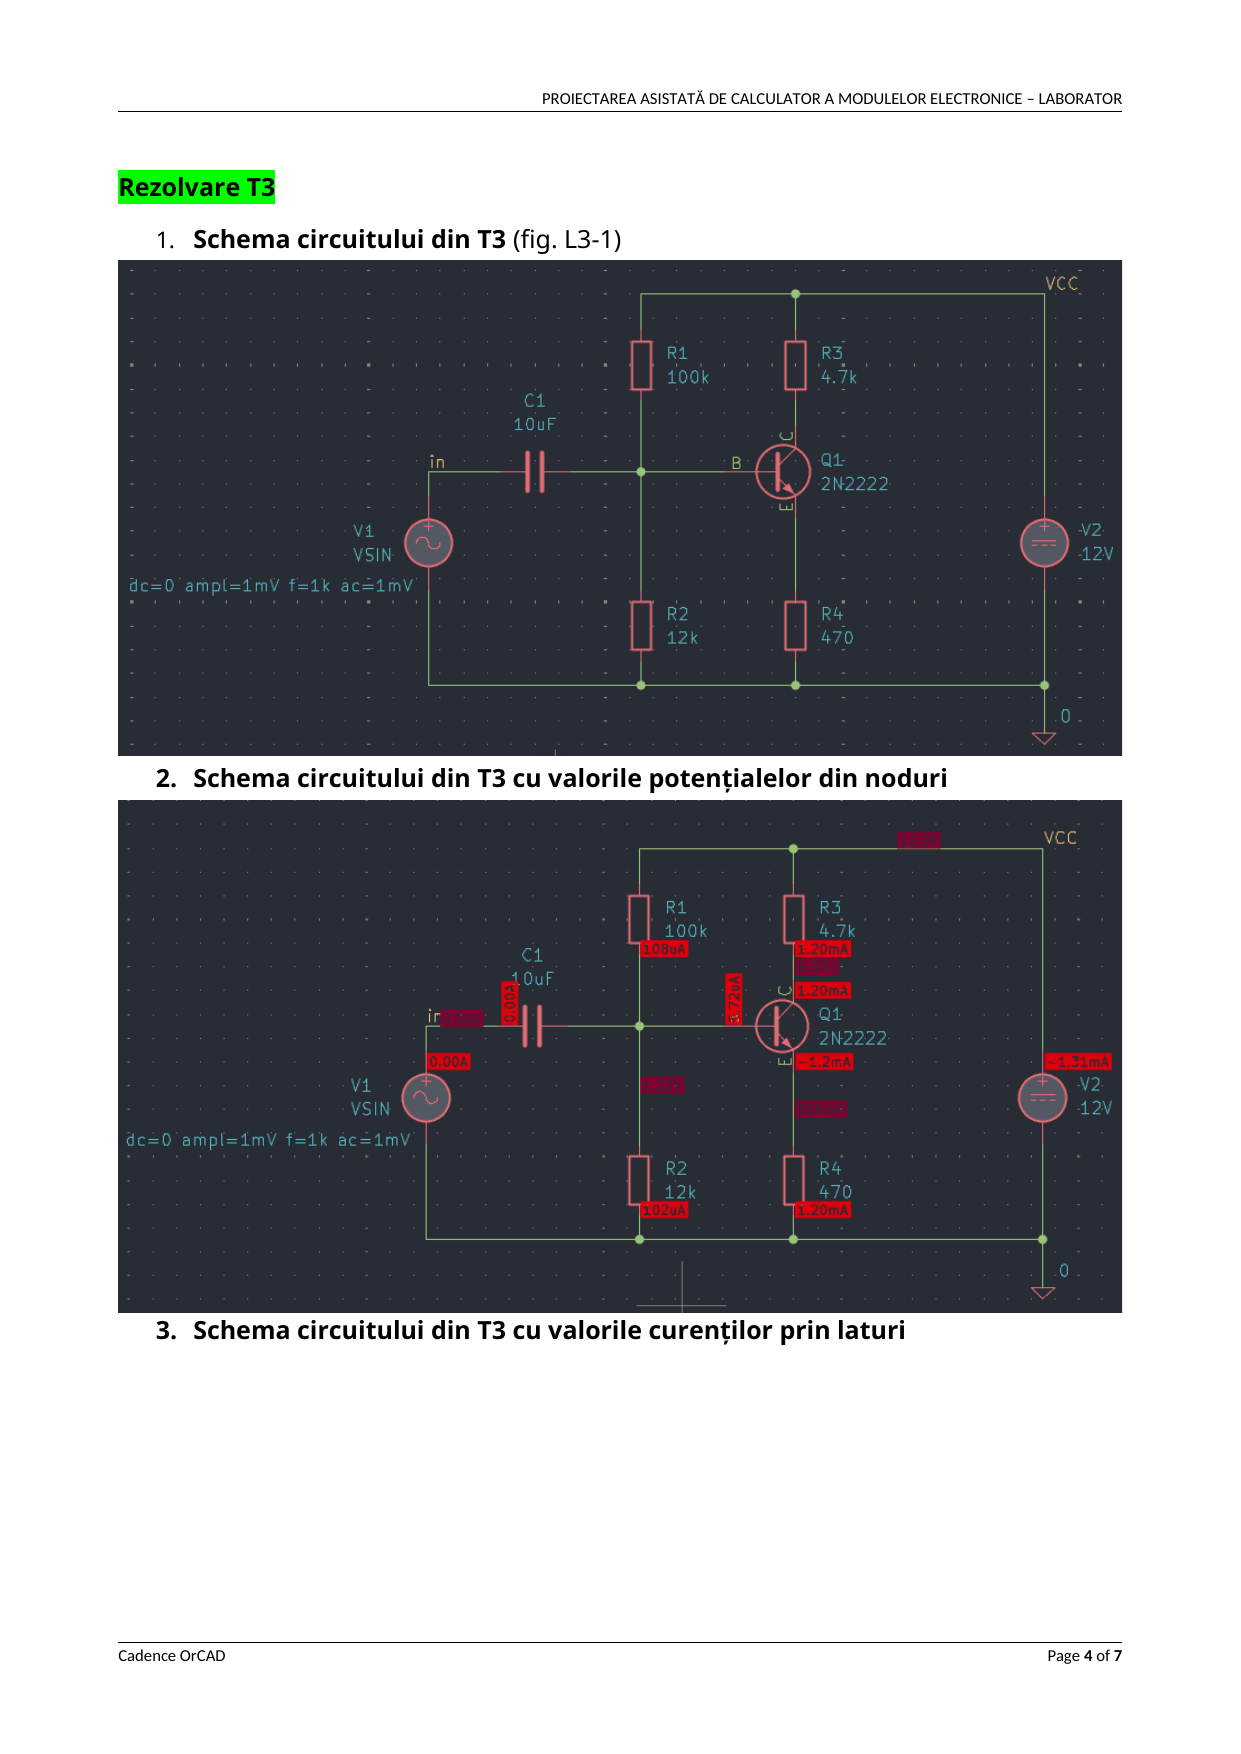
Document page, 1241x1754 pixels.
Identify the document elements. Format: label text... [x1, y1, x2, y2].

list Schema circuitului din T3 cu valorile curenților prin laturi [156, 1313, 1122, 1347]
text Rezolvare T3 [118, 170, 1122, 204]
picture [118, 260, 1123, 756]
picture [118, 800, 1123, 1313]
list Schema circuitului din T3 cu valorile potențialelor din noduri [156, 761, 1122, 795]
list Schema circuitului din T3 (fig. L3-1) [156, 221, 1122, 256]
